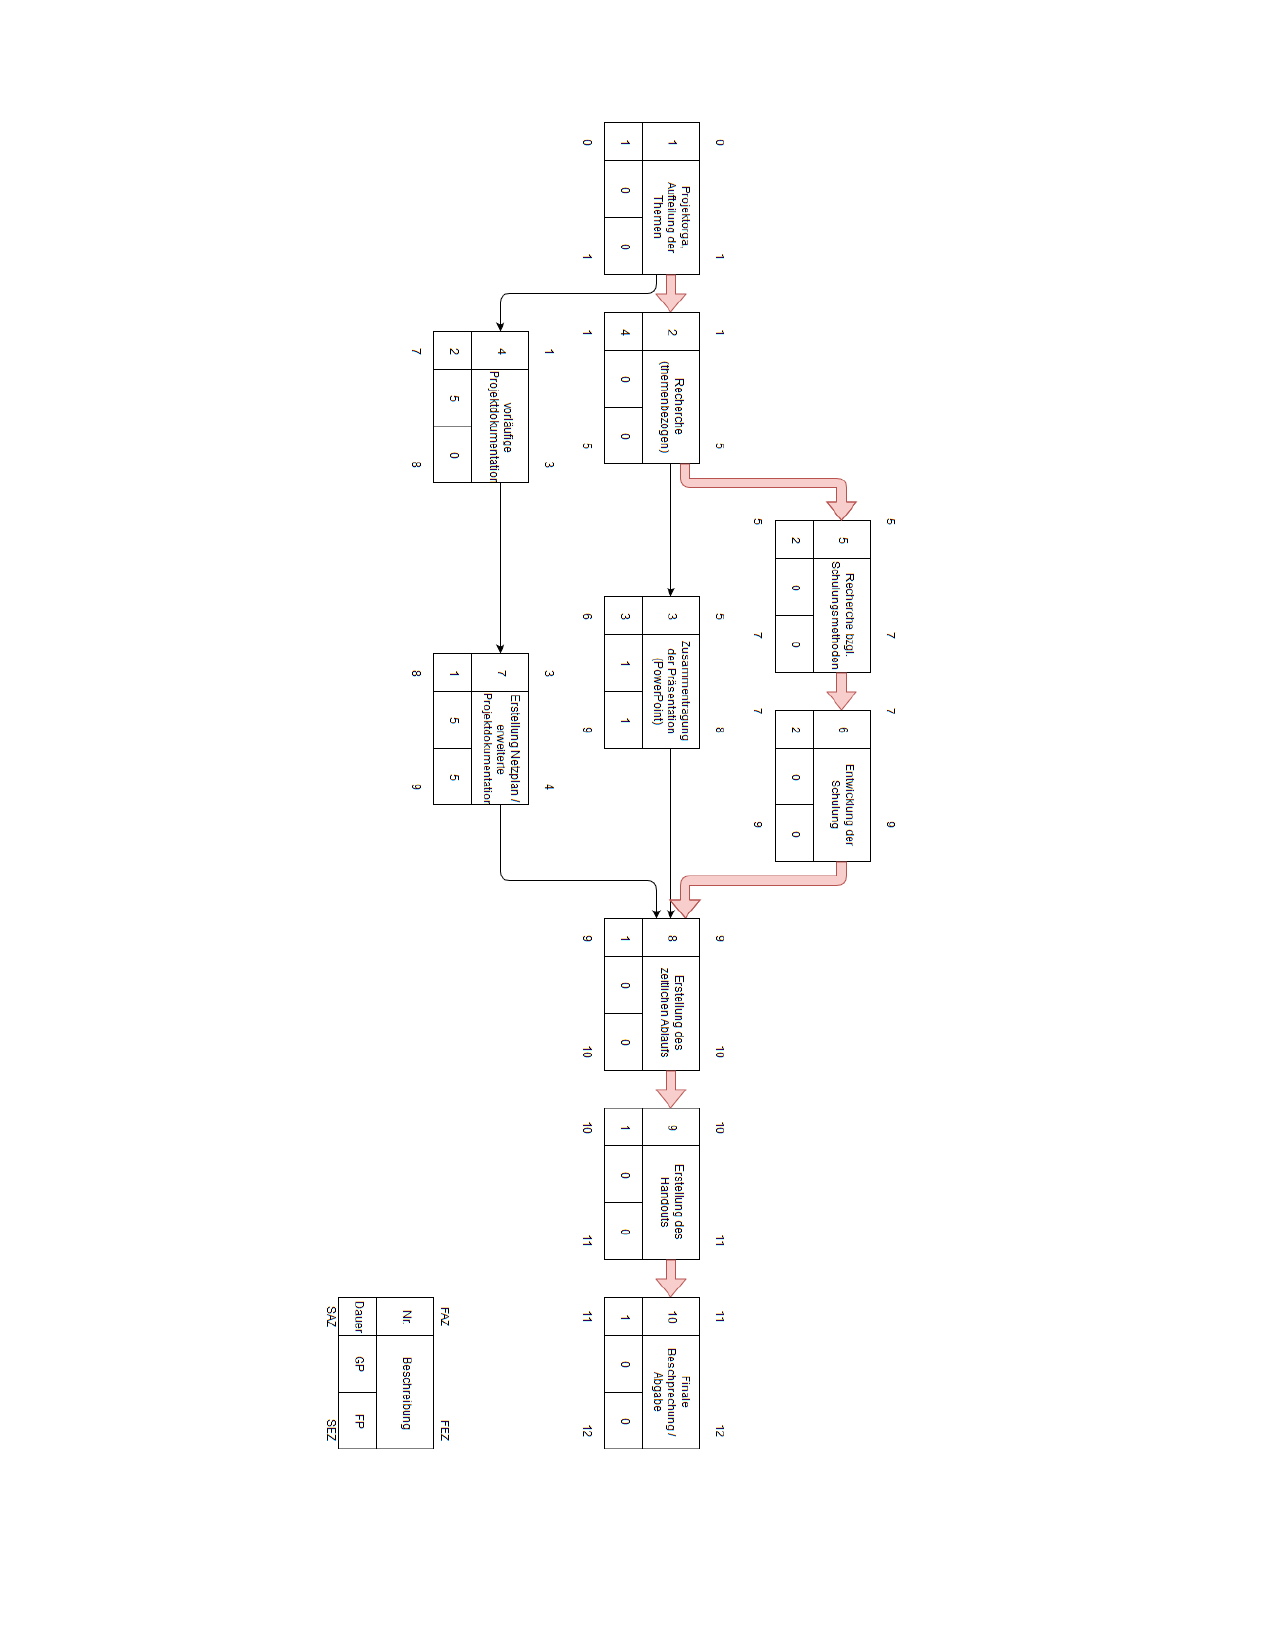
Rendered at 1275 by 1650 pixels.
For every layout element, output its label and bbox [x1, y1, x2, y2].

picture [319, 122, 908, 1449]
